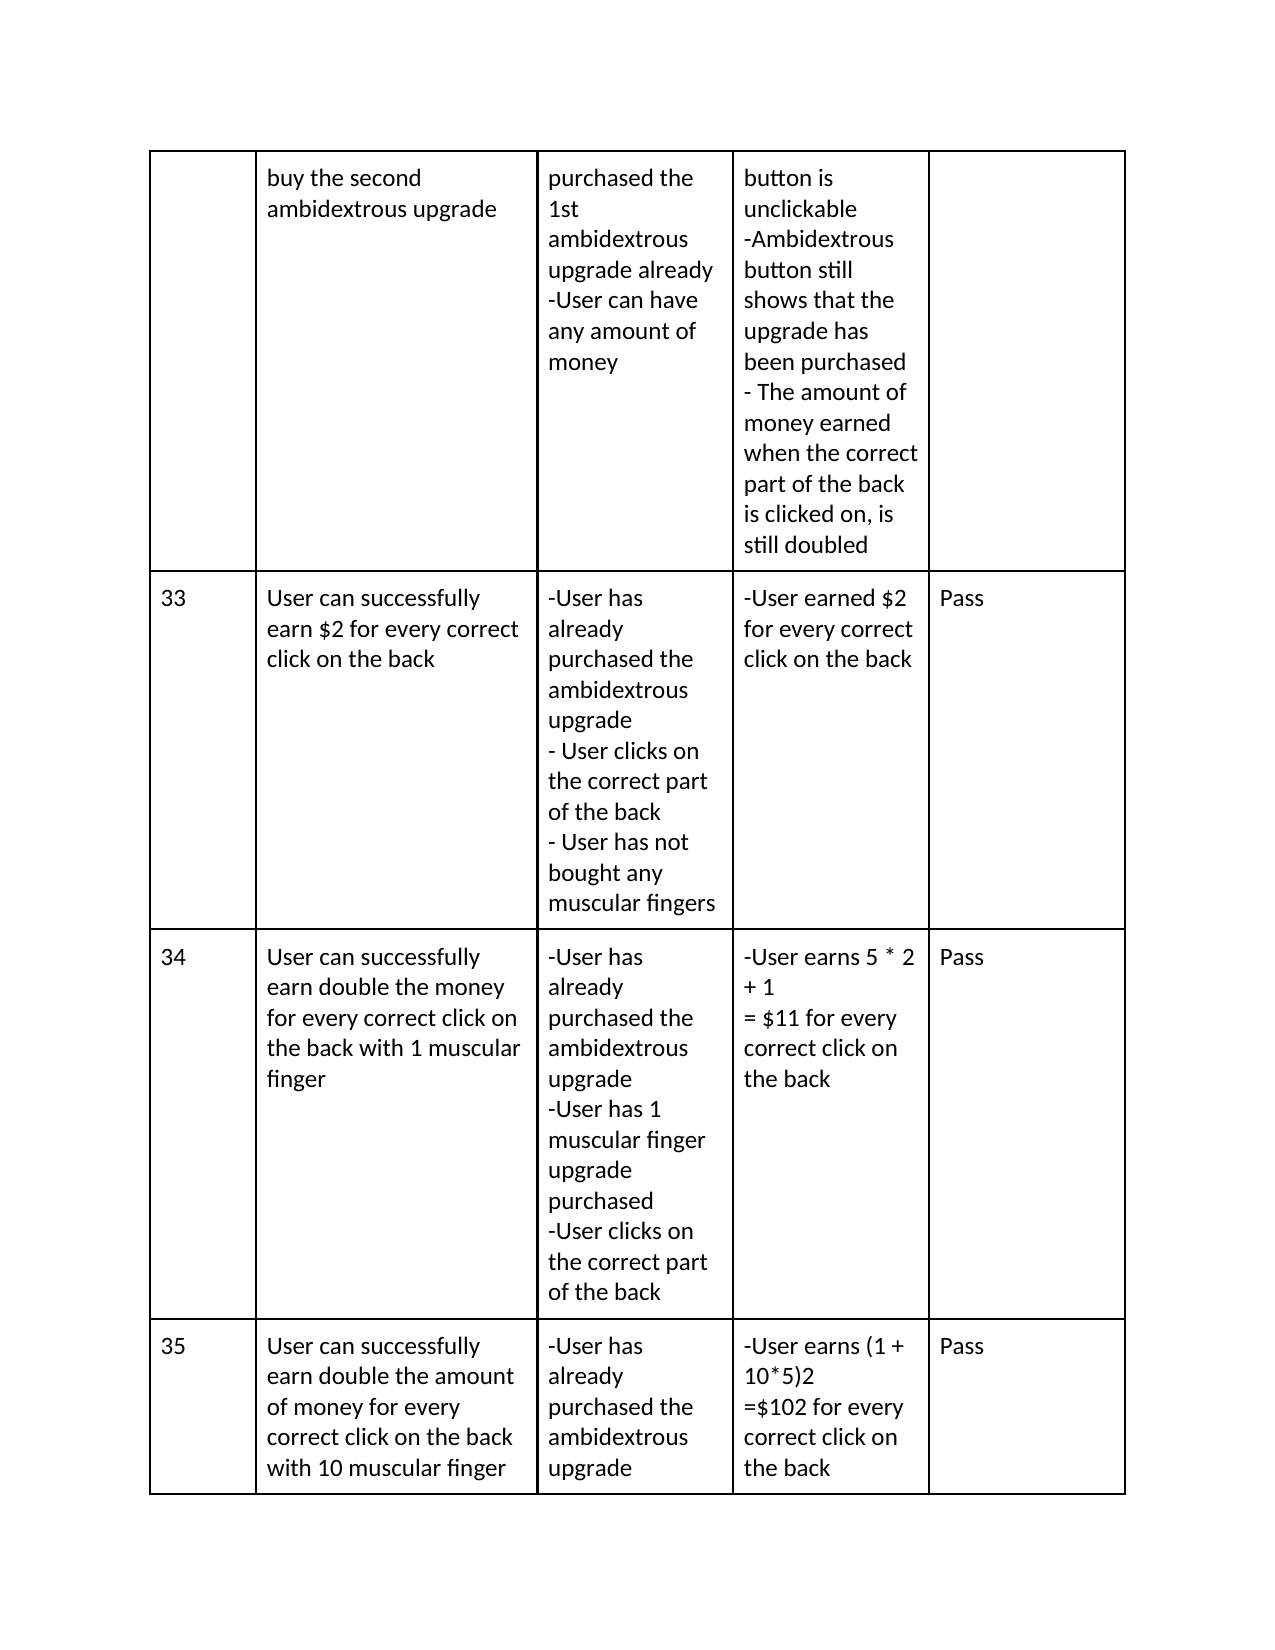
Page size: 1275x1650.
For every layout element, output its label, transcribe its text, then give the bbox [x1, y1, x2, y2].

table_cell Pass [930, 930, 1124, 1317]
table_cell Pass [930, 1320, 1124, 1493]
table_cell User can successfully earn double the amount of money for every correct click on the back with 10 muscular finger [257, 1320, 536, 1493]
table_cell -User has already purchased the ambidextrous upgrade - User clicks on the correct part of the back - User has not bought any muscular fingers [539, 572, 732, 928]
table_cell -User earns (1 + 10*5)2 =$102 for every correct click on the back [734, 1320, 928, 1493]
table_cell -User earns 5 * 2 + 1 = $11 for every correct click on the back [734, 930, 928, 1317]
table_cell Pass [930, 572, 1124, 928]
table_cell -User has already purchased the ambidextrous upgrade -User has 1 muscular finger upgrade purchased -User clicks on the correct part of the back [539, 930, 732, 1317]
table_cell purchased the 1st ambidextrous upgrade already -User can have any amount of money [539, 152, 732, 570]
table_cell 34 [151, 930, 255, 1317]
table_cell 35 [151, 1320, 255, 1493]
table_cell 33 [151, 572, 255, 928]
table_cell -User earned $2 for every correct click on the back [734, 572, 928, 928]
table_cell [930, 152, 1124, 570]
table_cell User can successfully earn $2 for every correct click on the back [257, 572, 536, 928]
table_cell buy the second ambidextrous upgrade [257, 152, 536, 570]
table_cell [151, 152, 255, 570]
table_cell User can successfully earn double the money for every correct click on the back with 1 muscular finger [257, 930, 536, 1317]
table_cell button is unclickable -Ambidextrous button still shows that the upgrade has been purchased - The amount of money earned when the correct part of the back is clicked on, is still doubled [734, 152, 928, 570]
table_cell -User has already purchased the ambidextrous upgrade [539, 1320, 732, 1493]
